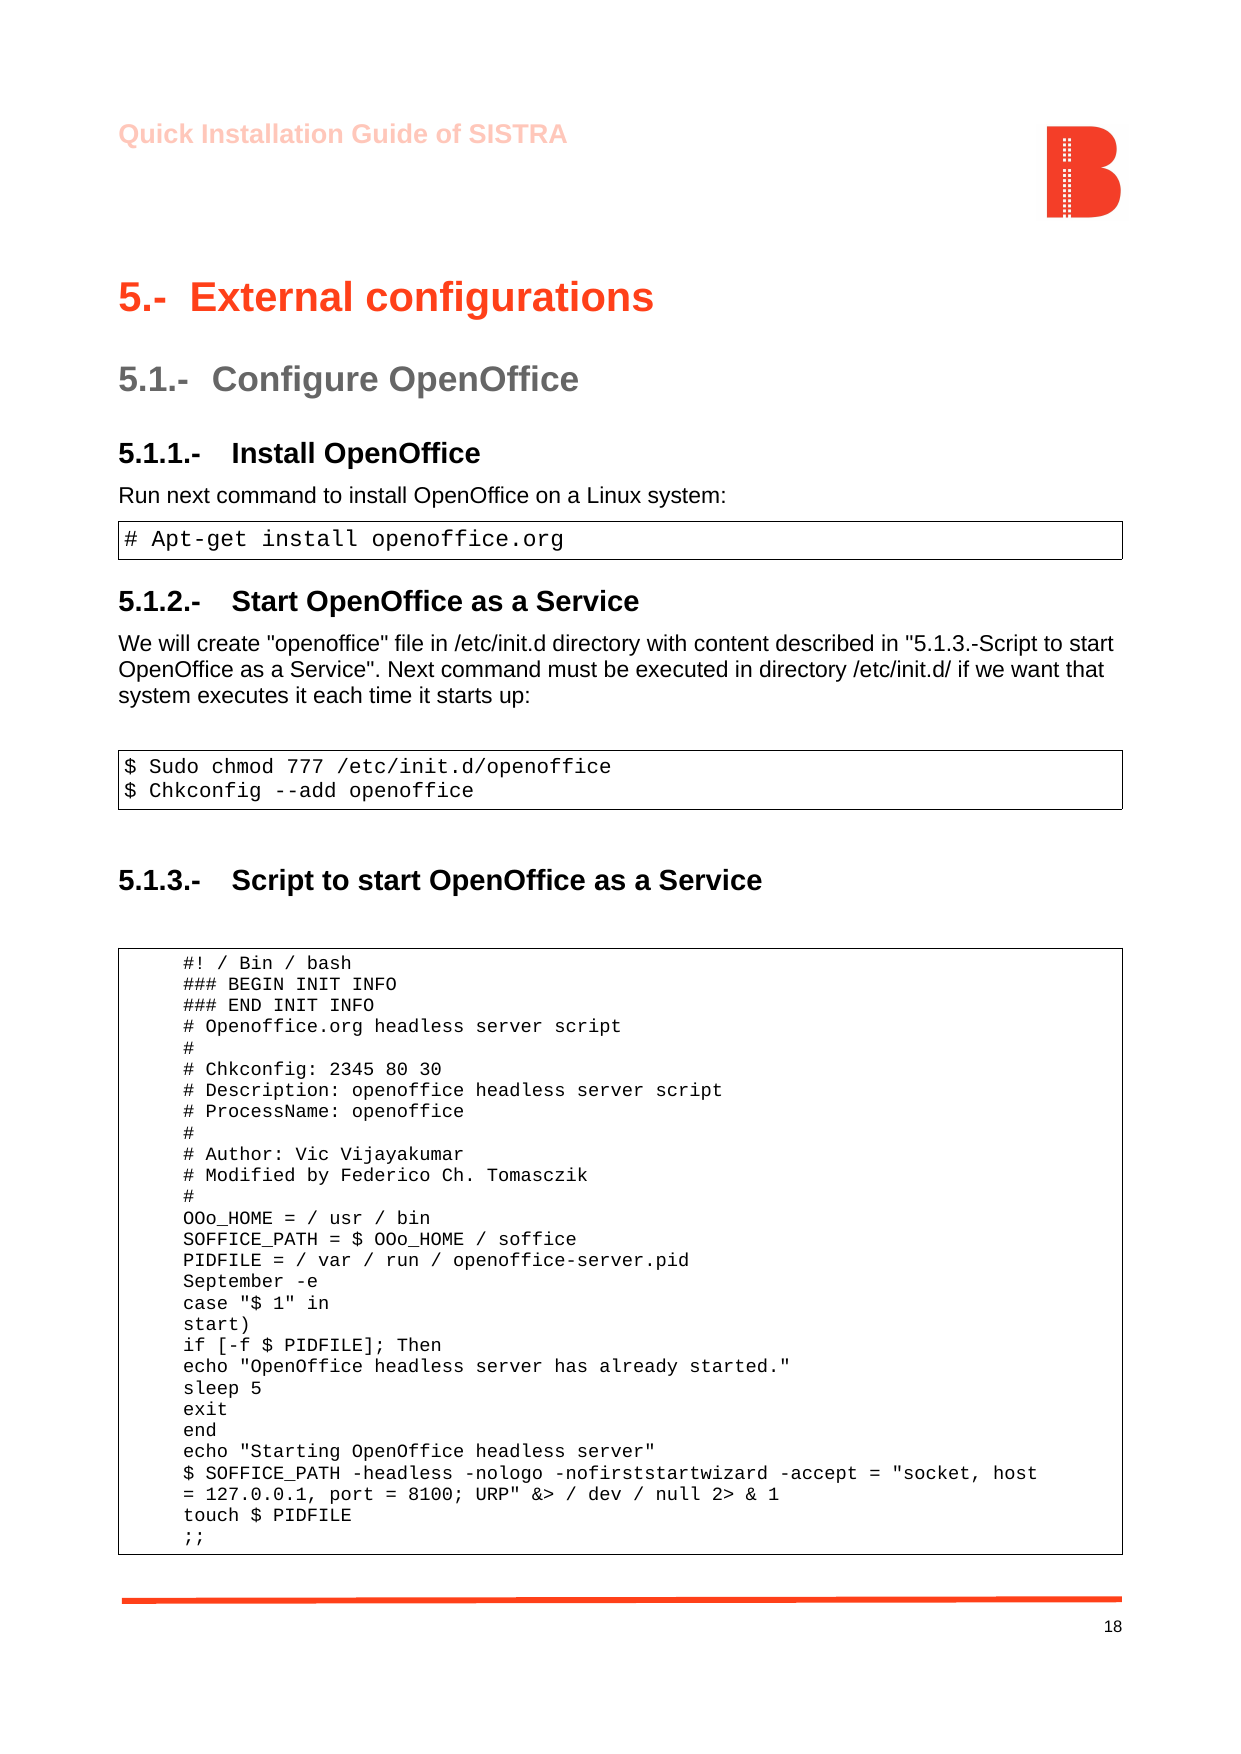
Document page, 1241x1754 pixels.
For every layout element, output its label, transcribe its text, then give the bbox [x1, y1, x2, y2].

table_header # Apt-get install openoffice.org [119, 522, 1122, 559]
text We will create "openoffice" file in /etc/init.d directory with content described in "5.1.3.-Script to start OpenOffice as a Service". Next command must be executed in directory /etc/init.d/ if we want that system executes it each time it starts up: [118, 630, 1122, 709]
text Run next command to install OpenOffice on a Linux system: [118, 482, 1122, 509]
subtitle Script to start OpenOffice as a Service [118, 863, 1122, 896]
subtitle Start OpenOffice as a Service [118, 584, 1122, 617]
subtitle Install OpenOffice [118, 436, 1122, 470]
subtitle Configure OpenOffice [118, 358, 1122, 399]
picture [1036, 124, 1130, 221]
table_header $ Sudo chmod 777 /etc/init.d/openoffice $ Chkconfig --add openoffice [119, 751, 1122, 809]
subtitle External configurations [118, 273, 1122, 321]
table_header #! / Bin / bash ### BEGIN INIT INFO ### END INIT INFO # Openoffice.org headless server script # # Chkconfig: 2345 80 30 # Description: openoffice headless server script # ProcessName: openoffice # # Author: Vic Vijayakumar # Modified by Federico Ch. Tomasczik # OOo_HOME = / usr / bin SOFFICE_PATH = $ OOo_HOME / soffice PIDFILE = / var / run / openoffice-server.pid September -e case "$ 1" in start) if [-f $ PIDFILE]; Then echo "OpenOffice headless server has already started." sleep 5 exit end echo "Starting OpenOffice headless server" $ SOFFICE_PATH -headless -nologo -nofirststartwizard -accept = "socket, host = 127.0.0.1, port = 8100; URP" &> / dev / null 2> & 1 touch $ PIDFILE ;; [119, 949, 1122, 1554]
